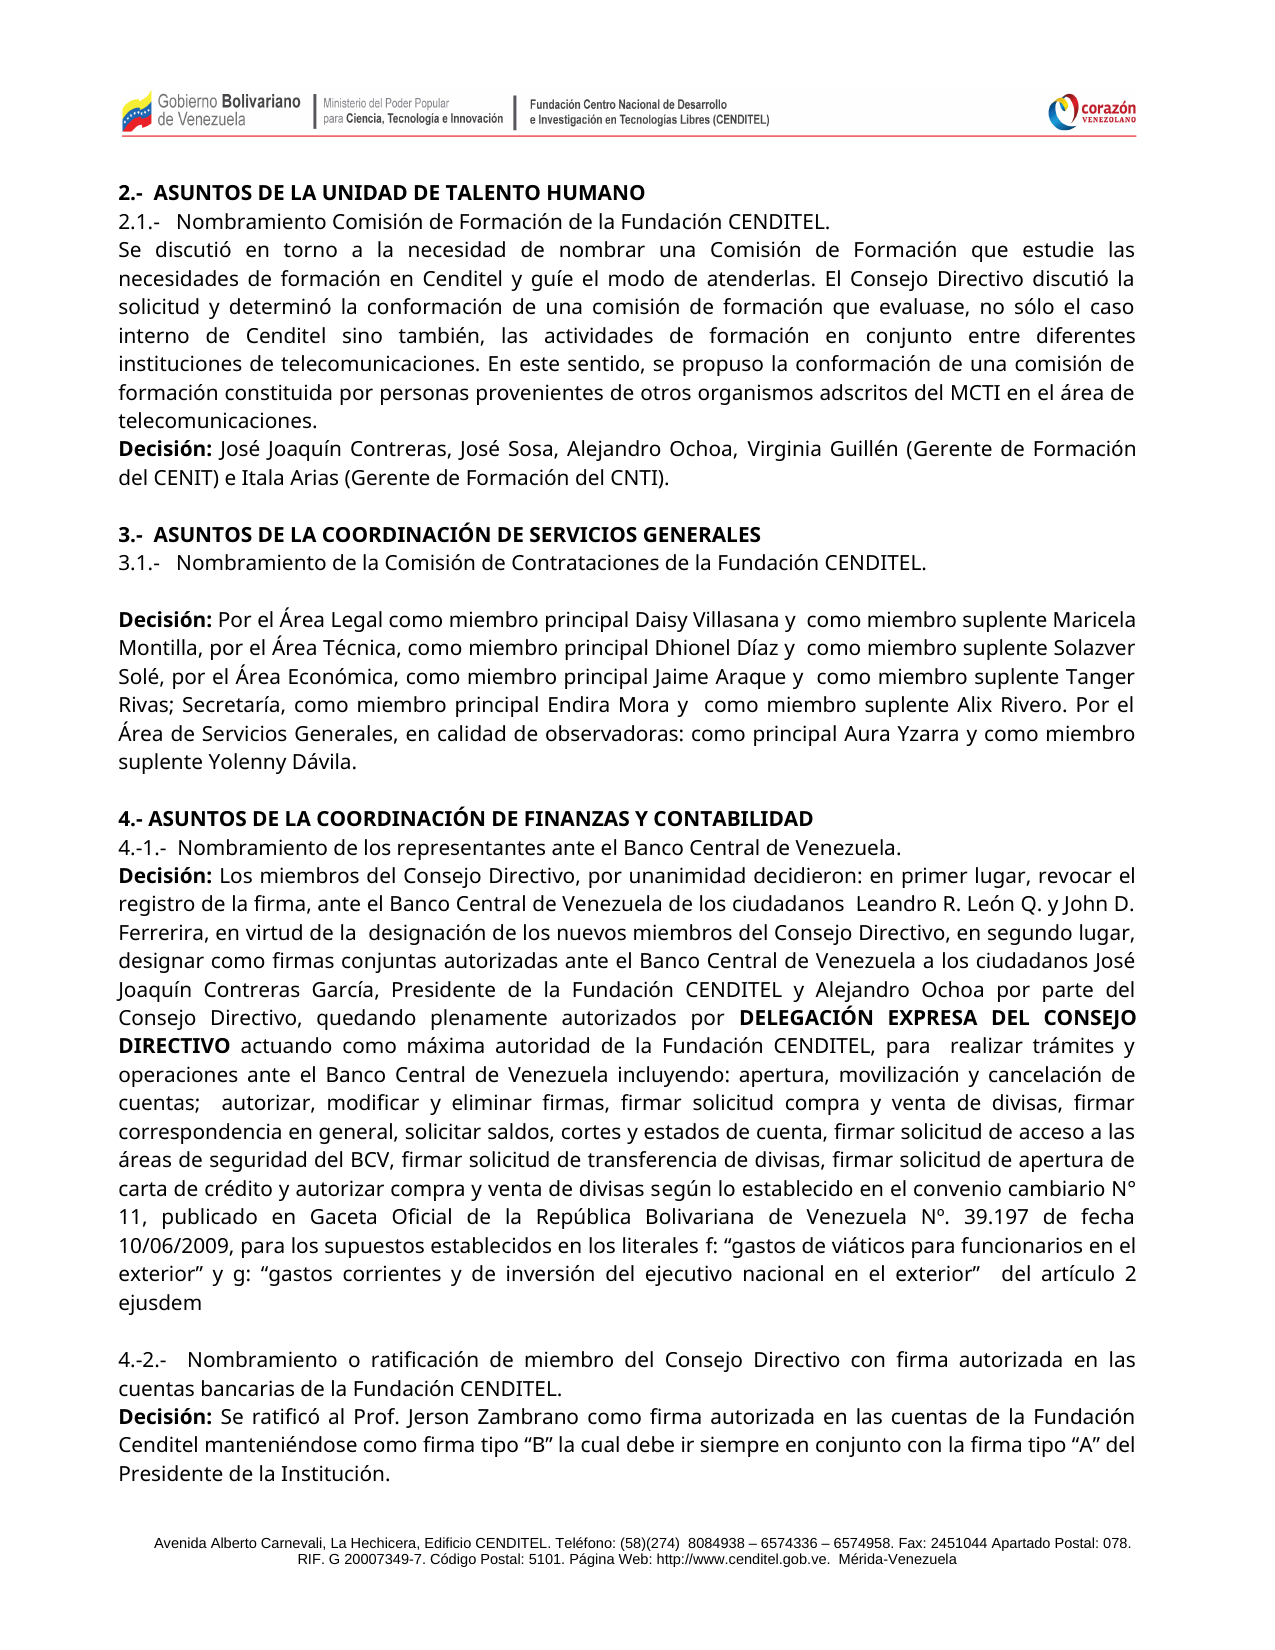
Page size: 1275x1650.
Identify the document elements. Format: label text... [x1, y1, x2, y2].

text Decisión: Los miembros del Consejo Directivo, por unanimidad decidieron: en primer lugar, revocar el registro de la firma, ante el Banco Central de Venezuela de los ciudadanos Leandro R. León Q. y John D. Ferrerira, en virtud de la designación de los nuevos miembros del Consejo Directivo, en segundo lugar, designar como firmas conjuntas autorizadas ante el Banco Central de Venezuela a los ciudadanos José Joaquín Contreras García, Presidente de la Fundación CENDITEL y Alejandro Ochoa por parte del Consejo Directivo, quedando plenamente autorizados por DELEGACIÓN EXPRESA DEL CONSEJO DIRECTIVO actuando como máxima autoridad de la Fundación CENDITEL, para realizar trámites y operaciones ante el Banco Central de Venezuela incluyendo: apertura, movilización y cancelación de cuentas; autorizar, modificar y eliminar firmas, firmar solicitud compra y venta de divisas, firmar correspondencia en general, solicitar saldos, cortes y estados de cuenta, firmar solicitud de acceso a las áreas de seguridad del BCV, firmar solicitud de transferencia de divisas, firmar solicitud de apertura de carta de crédito y autorizar compra y venta de divisas según lo establecido en el convenio cambiario N° 11, publicado en Gaceta Oficial de la República Bolivariana de Venezuela Nº. 39.197 de fecha 10/06/2009, para los supuestos establecidos en los literales f: “gastos de viáticos para funcionarios en el exterior” y g: “gastos corrientes y de inversión del ejecutivo nacional en el exterior” del artículo 2 ejusdem [118, 861, 1137, 1316]
text 2.- ASUNTOS DE LA UNIDAD DE TALENTO HUMANO [118, 178, 1137, 207]
text Decisión: Por el Área Legal como miembro principal Daisy Villasana y como miembro suplente Maricela Montilla, por el Área Técnica, como miembro principal Dhionel Díaz y como miembro suplente Solazver Solé, por el Área Económica, como miembro principal Jaime Araque y como miembro suplente Tanger Rivas; Secretaría, como miembro principal Endira Mora y como miembro suplente Alix Rivero. Por el Área de Servicios Generales, en calidad de observadoras: como principal Aura Yzarra y como miembro suplente Yolenny Dávila. [118, 605, 1137, 776]
text Decisión: José Joaquín Contreras, José Sosa, Alejandro Ochoa, Virginia Guillén (Gerente de Formación del CENIT) e Itala Arias (Gerente de Formación del CNTI). [118, 434, 1137, 491]
text Decisión: Se ratificó al Prof. Jerson Zambrano como firma autorizada en las cuentas de la Fundación Cenditel manteniéndose como firma tipo “B” la cual debe ir siempre en conjunto con la firma tipo “A” del Presidente de la Institución. [118, 1402, 1137, 1487]
text Se discutió en torno a la necesidad de nombrar una Comisión de Formación que estudie las necesidades de formación en Cenditel y guíe el modo de atenderlas. El Consejo Directivo discutió la solicitud y determinó la conformación de una comisión de formación que evaluase, no sólo el caso interno de Cenditel sino también, las actividades de formación en conjunto entre diferentes instituciones de telecomunicaciones. En este sentido, se propuso la conformación de una comisión de formación constituida por personas provenientes de otros organismos adscritos del MCTI en el área de telecomunicaciones. [118, 235, 1137, 434]
picture [122, 84, 1137, 137]
text 4.-2.- Nombramiento o ratificación de miembro del Consejo Directivo con firma autorizada en las cuentas bancarias de la Fundación CENDITEL. [118, 1345, 1137, 1402]
text 4.- ASUNTOS DE LA COORDINACIÓN DE FINANZAS Y CONTABILIDAD [118, 804, 1137, 833]
text 3.1.- Nombramiento de la Comisión de Contrataciones de la Fundación CENDITEL. [118, 548, 1137, 577]
text 4.-1.- Nombramiento de los representantes ante el Banco Central de Venezuela. [118, 833, 1137, 861]
text 3.- ASUNTOS DE LA COORDINACIÓN DE SERVICIOS GENERALES [118, 520, 1137, 548]
text 2.1.- Nombramiento Comisión de Formación de la Fundación CENDITEL. [118, 207, 1137, 235]
